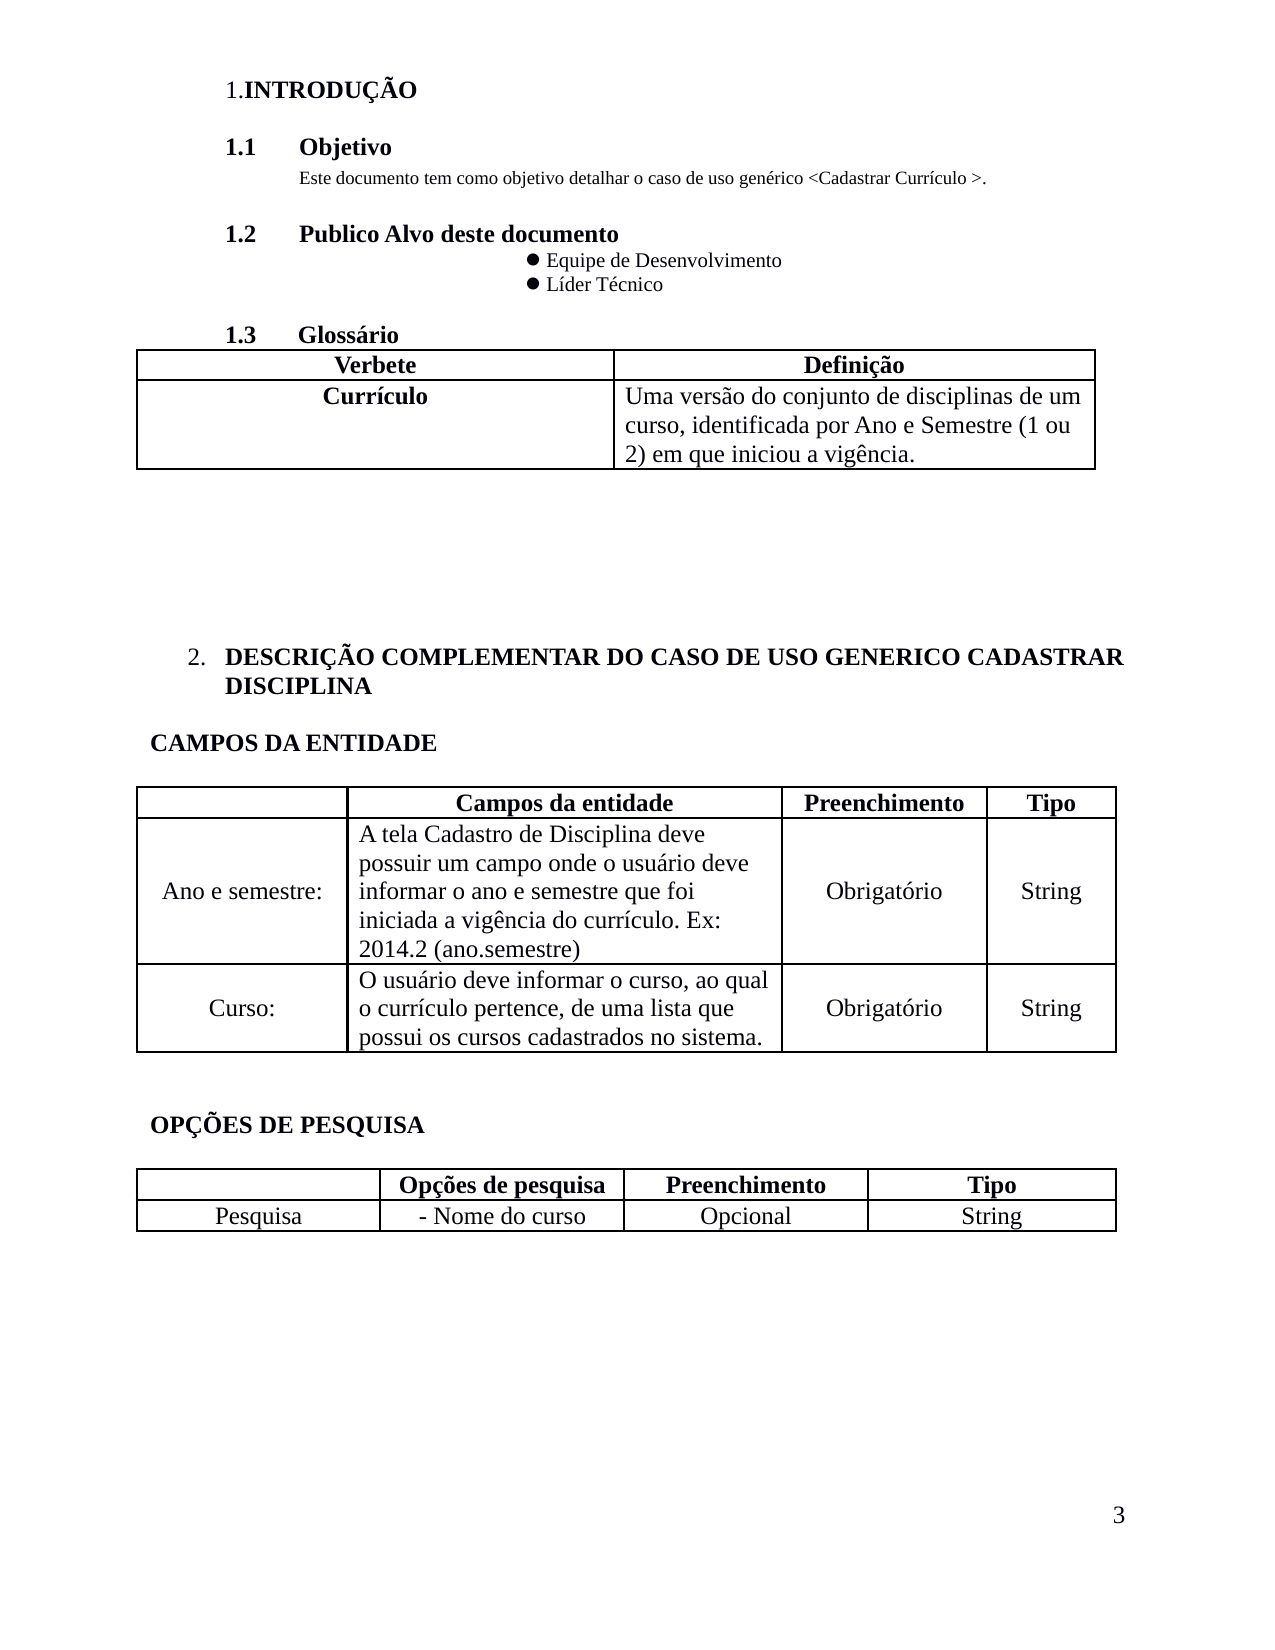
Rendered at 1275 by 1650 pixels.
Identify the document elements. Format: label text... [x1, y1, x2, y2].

text Este documento tem como objetivo detalhar o caso de uso genérico <Cadastrar Currículo >. [225, 161, 1121, 190]
table_cell A tela Cadastro de Disciplina deve possuir um campo onde o usuário deve informar o ano e semestre que foi iniciada a vigência do currículo. Ex: 2014.2 (ano.semestre) [349, 819, 781, 963]
table_header Campos da entidade [349, 788, 781, 817]
table_cell - Nome do curso [381, 1201, 623, 1230]
text OPÇÕES DE PESQUISA [150, 1111, 1125, 1139]
list INTRODUÇÃO [113, 75, 1125, 104]
table_cell Obrigatório [783, 819, 986, 963]
text 1.2 Publico Alvo deste documento [225, 219, 1125, 247]
table_cell Obrigatório [783, 965, 986, 1051]
table_cell String [869, 1201, 1115, 1230]
table_header [138, 788, 346, 817]
table_cell Uma versão do conjunto de disciplinas de um curso, identificada por Ano e Semestre (1 ou 2) em que iniciou a vigência. [615, 381, 1094, 468]
table_header Tipo [988, 788, 1115, 817]
table_header Definição [615, 351, 1094, 379]
table_header Verbete [138, 351, 613, 379]
table_cell Pesquisa [138, 1201, 379, 1230]
text 1.1 Objetivo [225, 132, 1125, 161]
table_header Opções de pesquisa [381, 1170, 623, 1199]
list DESCRIÇÃO COMPLEMENTAR DO CASO DE USO GENERICO CADASTRAR DISCIPLINA [187, 642, 1125, 700]
table_cell Ano e semestre: [138, 819, 346, 963]
table_cell String [988, 965, 1115, 1051]
table_cell String [988, 819, 1115, 963]
table_header Preenchimento [625, 1170, 867, 1199]
table_header [138, 1170, 379, 1199]
table_cell Curso: [138, 965, 346, 1051]
table_cell Currículo [138, 381, 613, 468]
table_header Tipo [869, 1170, 1115, 1199]
table_cell Opcional [625, 1201, 867, 1230]
text 1.3 Glossário [150, 320, 1125, 348]
list Equipe de Desenvolvimento [113, 247, 1125, 272]
text CAMPOS DA ENTIDADE [150, 728, 1125, 757]
table_cell O usuário deve informar o curso, ao qual o currículo pertence, de uma lista que possui os cursos cadastrados no sistema. [349, 965, 781, 1051]
table_header Preenchimento [783, 788, 986, 817]
list Líder Técnico [113, 272, 1125, 296]
